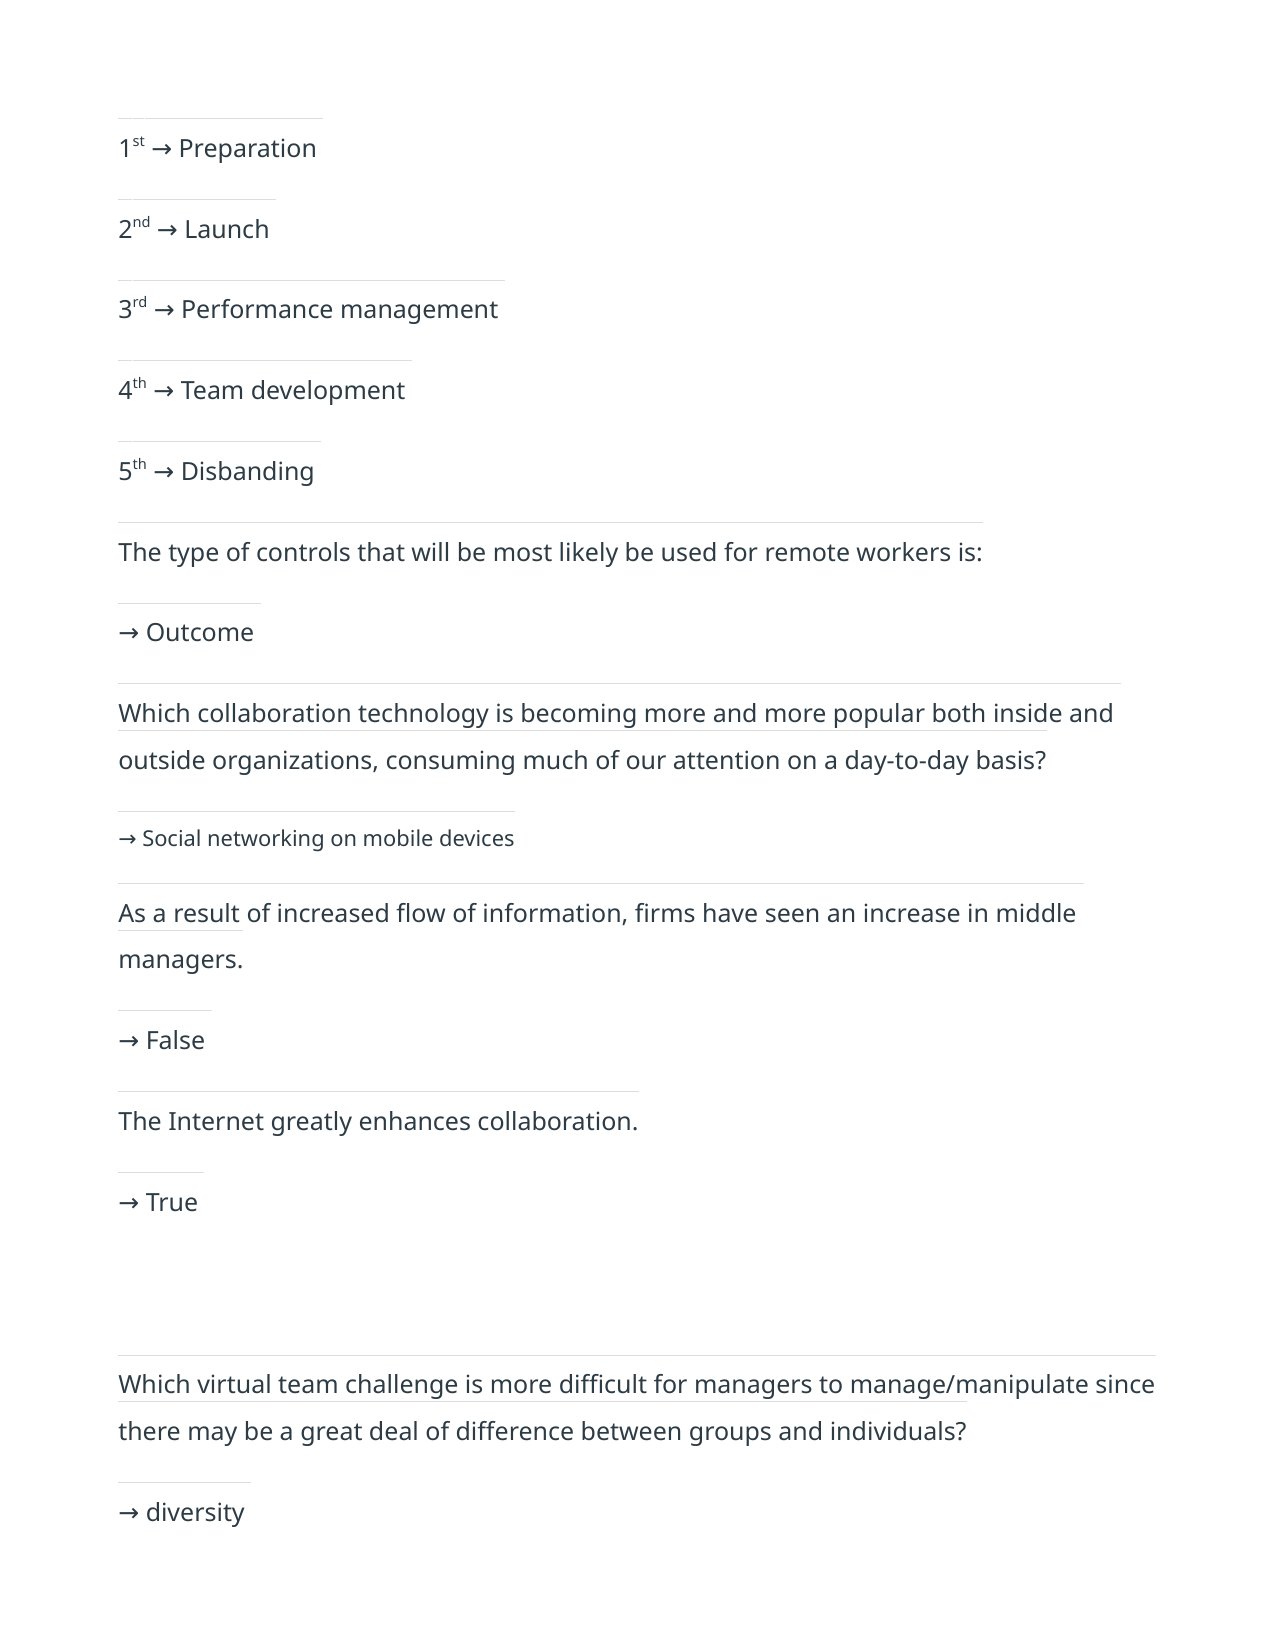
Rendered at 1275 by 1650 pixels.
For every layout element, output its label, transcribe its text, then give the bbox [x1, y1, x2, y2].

text Which virtual team challenge is more difficult for managers to manage/manipulate since there may be a great deal of difference between groups and individuals? [118, 1354, 1157, 1448]
text → Social networking on mobile devices [118, 811, 1157, 853]
text → diversity [118, 1482, 1157, 1529]
text 2nd → Launch [118, 199, 1157, 246]
text → Outcome [118, 602, 1157, 649]
text Which collaboration technology is becoming more and more popular both inside and outside organizations, consuming much of our attention on a day-to-day basis? [118, 683, 1157, 777]
text 5th → Disbanding [118, 441, 1157, 488]
text As a result of increased flow of information, firms have seen an increase in middle managers. [118, 883, 1157, 976]
text The type of controls that will be most likely be used for remote workers is: [118, 522, 1157, 568]
text 1st → Preparation [118, 118, 1157, 165]
text → False [118, 1010, 1157, 1057]
text 3rd → Performance management [118, 279, 1157, 326]
text The Internet greatly enhances collaboration. [118, 1091, 1157, 1138]
text 4th → Team development [118, 360, 1157, 407]
text → True [118, 1172, 1157, 1218]
